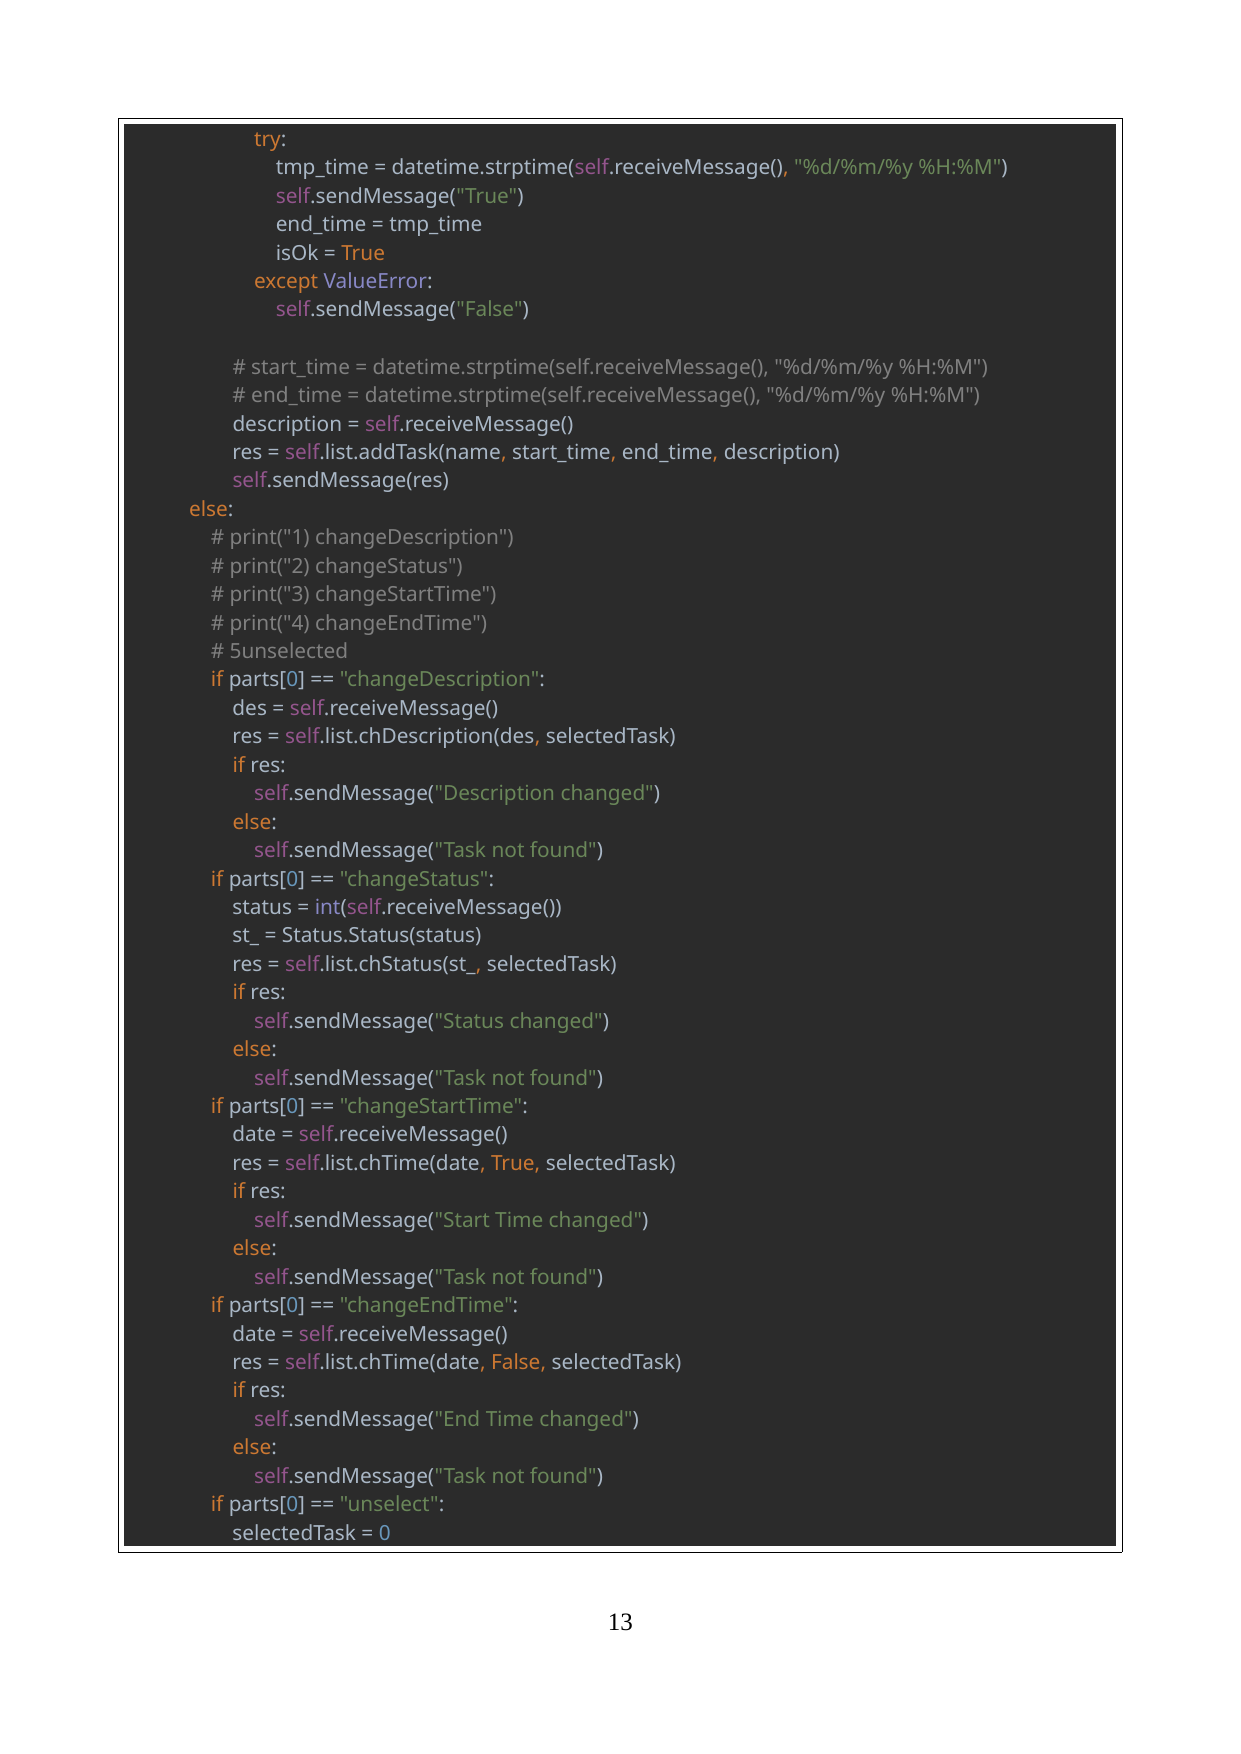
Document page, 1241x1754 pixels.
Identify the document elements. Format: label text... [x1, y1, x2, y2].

table_cell try: tmp_time = datetime.strptime(self.receiveMessage(), "%d/%m/%y %H:%M") self.sendMessage("True") end_time = tmp_time isOk = True except ValueError: self.sendMessage("False") # start_time = datetime.strptime(self.receiveMessage(), "%d/%m/%y %H:%M") # end_time = datetime.strptime(self.receiveMessage(), "%d/%m/%y %H:%M") description = self.receiveMessage() res = self.list.addTask(name, start_time, end_time, description) self.sendMessage(res) else: # print("1) changeDescription") # print("2) changeStatus") # print("3) changeStartTime") # print("4) changeEndTime") # 5unselected if parts[0] == "changeDescription": des = self.receiveMessage() res = self.list.chDescription(des, selectedTask) if res: self.sendMessage("Description changed") else: self.sendMessage("Task not found") if parts[0] == "changeStatus": status = int(self.receiveMessage()) st_ = Status.Status(status) res = self.list.chStatus(st_, selectedTask) if res: self.sendMessage("Status changed") else: self.sendMessage("Task not found") if parts[0] == "changeStartTime": date = self.receiveMessage() res = self.list.chTime(date, True, selectedTask) if res: self.sendMessage("Start Time changed") else: self.sendMessage("Task not found") if parts[0] == "changeEndTime": date = self.receiveMessage() res = self.list.chTime(date, False, selectedTask) if res: self.sendMessage("End Time changed") else: self.sendMessage("Task not found") if parts[0] == "unselect": selectedTask = 0 [119, 119, 1122, 1552]
